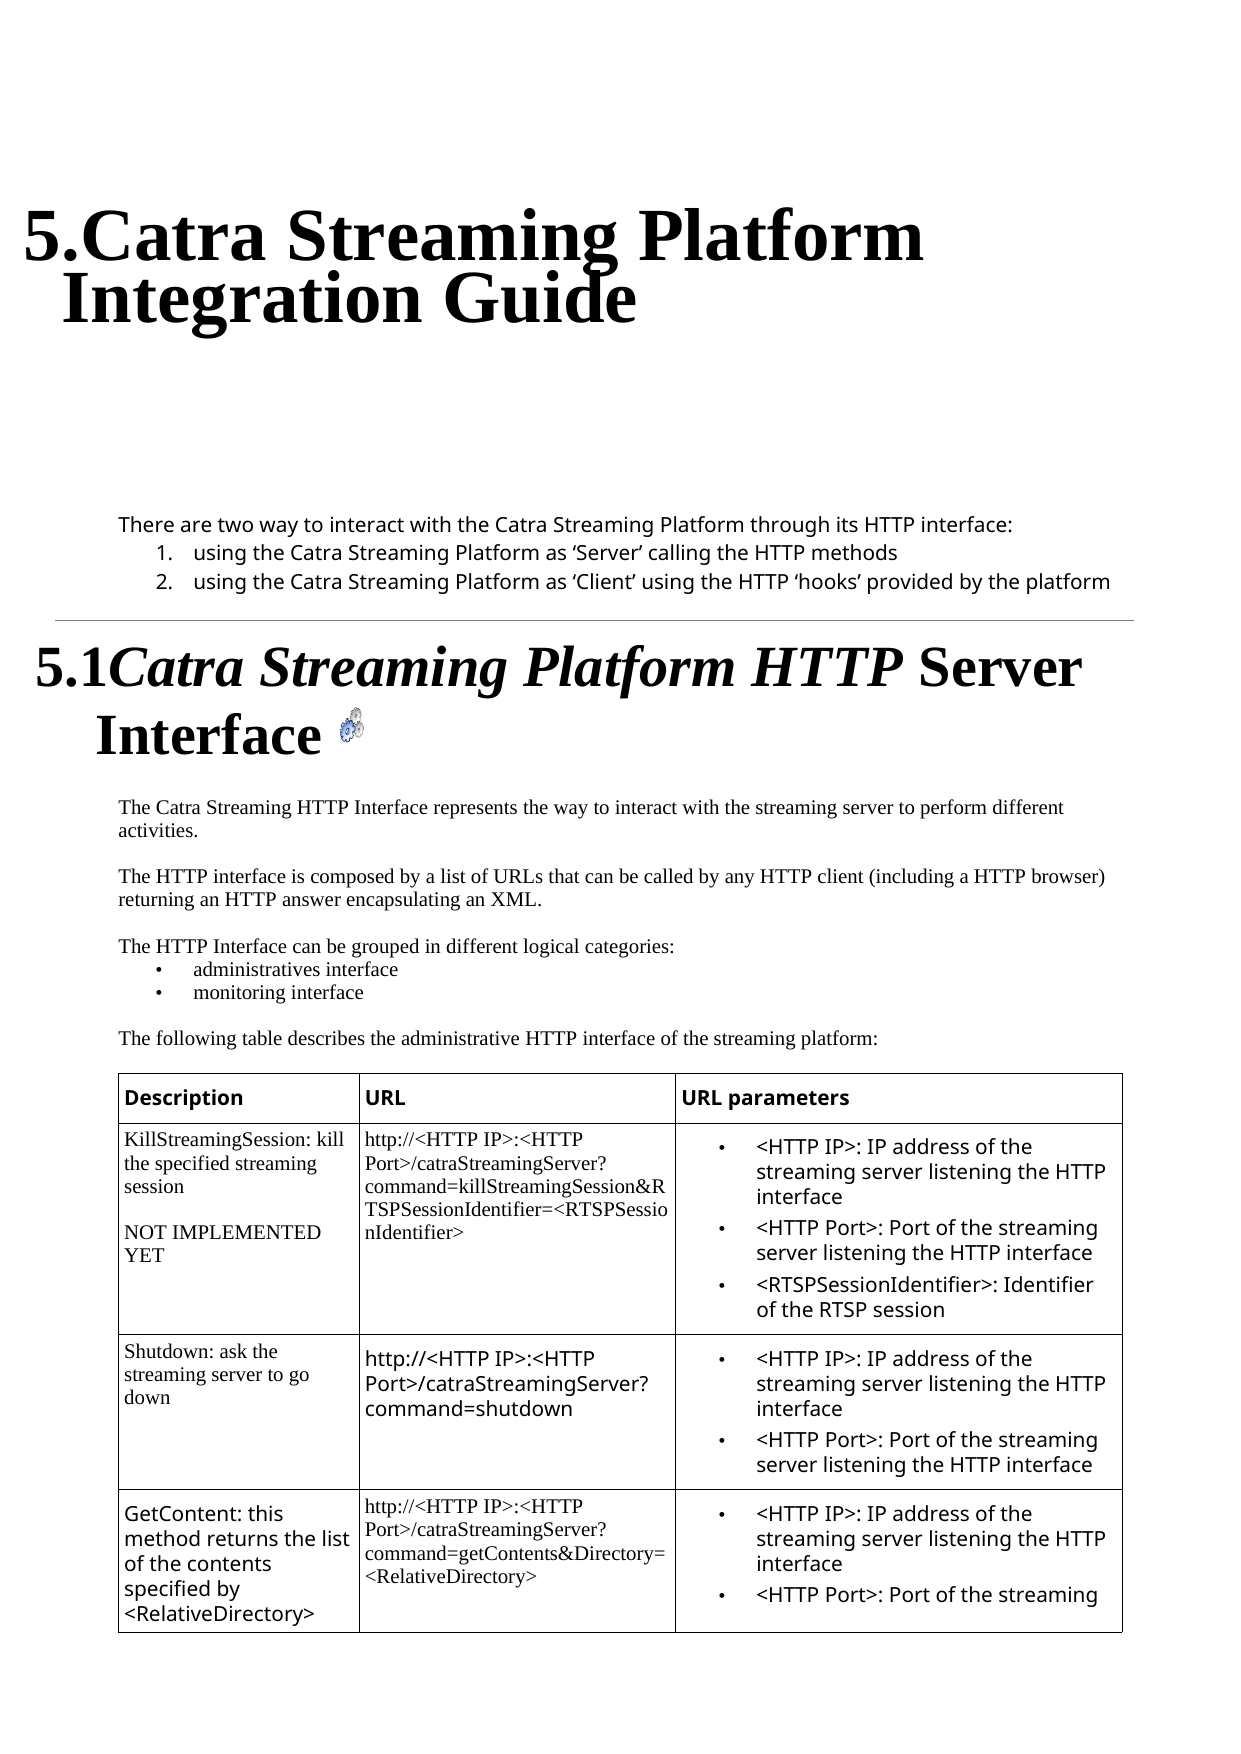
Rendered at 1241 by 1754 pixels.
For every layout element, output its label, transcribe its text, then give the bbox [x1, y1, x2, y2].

table_cell <HTTP IP>: IP address of the streaming server listening the HTTP interface <HTTP Port>: Port of the streaming server listening the HTTP interface <RelativeDirectory>: the directory relative to the ‘clips repository’ (i.e.: must be “/” to have the contents of the clips repository root) [676, 1490, 1122, 1632]
table_header URL [360, 1074, 675, 1122]
table_cell http://<HTTP IP>:<HTTP Port>/catraStreamingServer?command=killStreamingSession&RTSPSessionIdentifier=<RTSPSessionIdentifier> [360, 1124, 675, 1334]
text There are two way to interact with the Catra Streaming Platform through its HTTP interface: [118, 510, 1122, 538]
table_cell http://<HTTP IP>:<HTTP Port>/catraStreamingServer?command=getContents&Directory=<RelativeDirectory> [360, 1490, 675, 1632]
subtitle Catra Streaming Platform HTTP Server Interface [55, 621, 1134, 767]
list monitoring interface [156, 981, 1122, 1004]
list using the Catra Streaming Platform as ‘Client’ using the HTTP ‘hooks’ provided by the platform [156, 567, 1122, 595]
table_cell GetContent: this method returns the list of the contents specified by <RelativeDirectory> [119, 1490, 359, 1632]
picture [338, 707, 365, 746]
table_cell <HTTP IP>: IP address of the streaming server listening the HTTP interface <HTTP Port>: Port of the streaming server listening the HTTP interface [676, 1335, 1122, 1489]
table_header URL parameters [676, 1074, 1122, 1122]
text The HTTP Interface can be grouped in different logical categories: [118, 934, 1122, 958]
table_cell http://<HTTP IP>:<HTTP Port>/catraStreamingServer?command=shutdown [360, 1335, 675, 1489]
subtitle Catra Streaming Platform Integration Guide [24, 210, 1122, 335]
text The Catra Streaming HTTP Interface represents the way to interact with the streaming server to perform different activities. [118, 796, 1122, 842]
table_cell <HTTP IP>: IP address of the streaming server listening the HTTP interface <HTTP Port>: Port of the streaming server listening the HTTP interface <RTSPSessionIdentifier>: Identifier of the RTSP session [676, 1124, 1122, 1334]
text The following table describes the administrative HTTP interface of the streaming platform: [118, 1027, 1122, 1050]
table_cell KillStreamingSession: kill the specified streaming session NOT IMPLEMENTED YET [119, 1124, 359, 1334]
table_header Description [119, 1074, 359, 1122]
list administratives interface [156, 958, 1122, 981]
table_cell Shutdown: ask the streaming server to go down [119, 1335, 359, 1489]
list using the Catra Streaming Platform as ‘Server’ calling the HTTP methods [156, 538, 1122, 567]
text The HTTP interface is composed by a list of URLs that can be called by any HTTP client (including a HTTP browser) returning an HTTP answer encapsulating an XML. [118, 865, 1122, 911]
